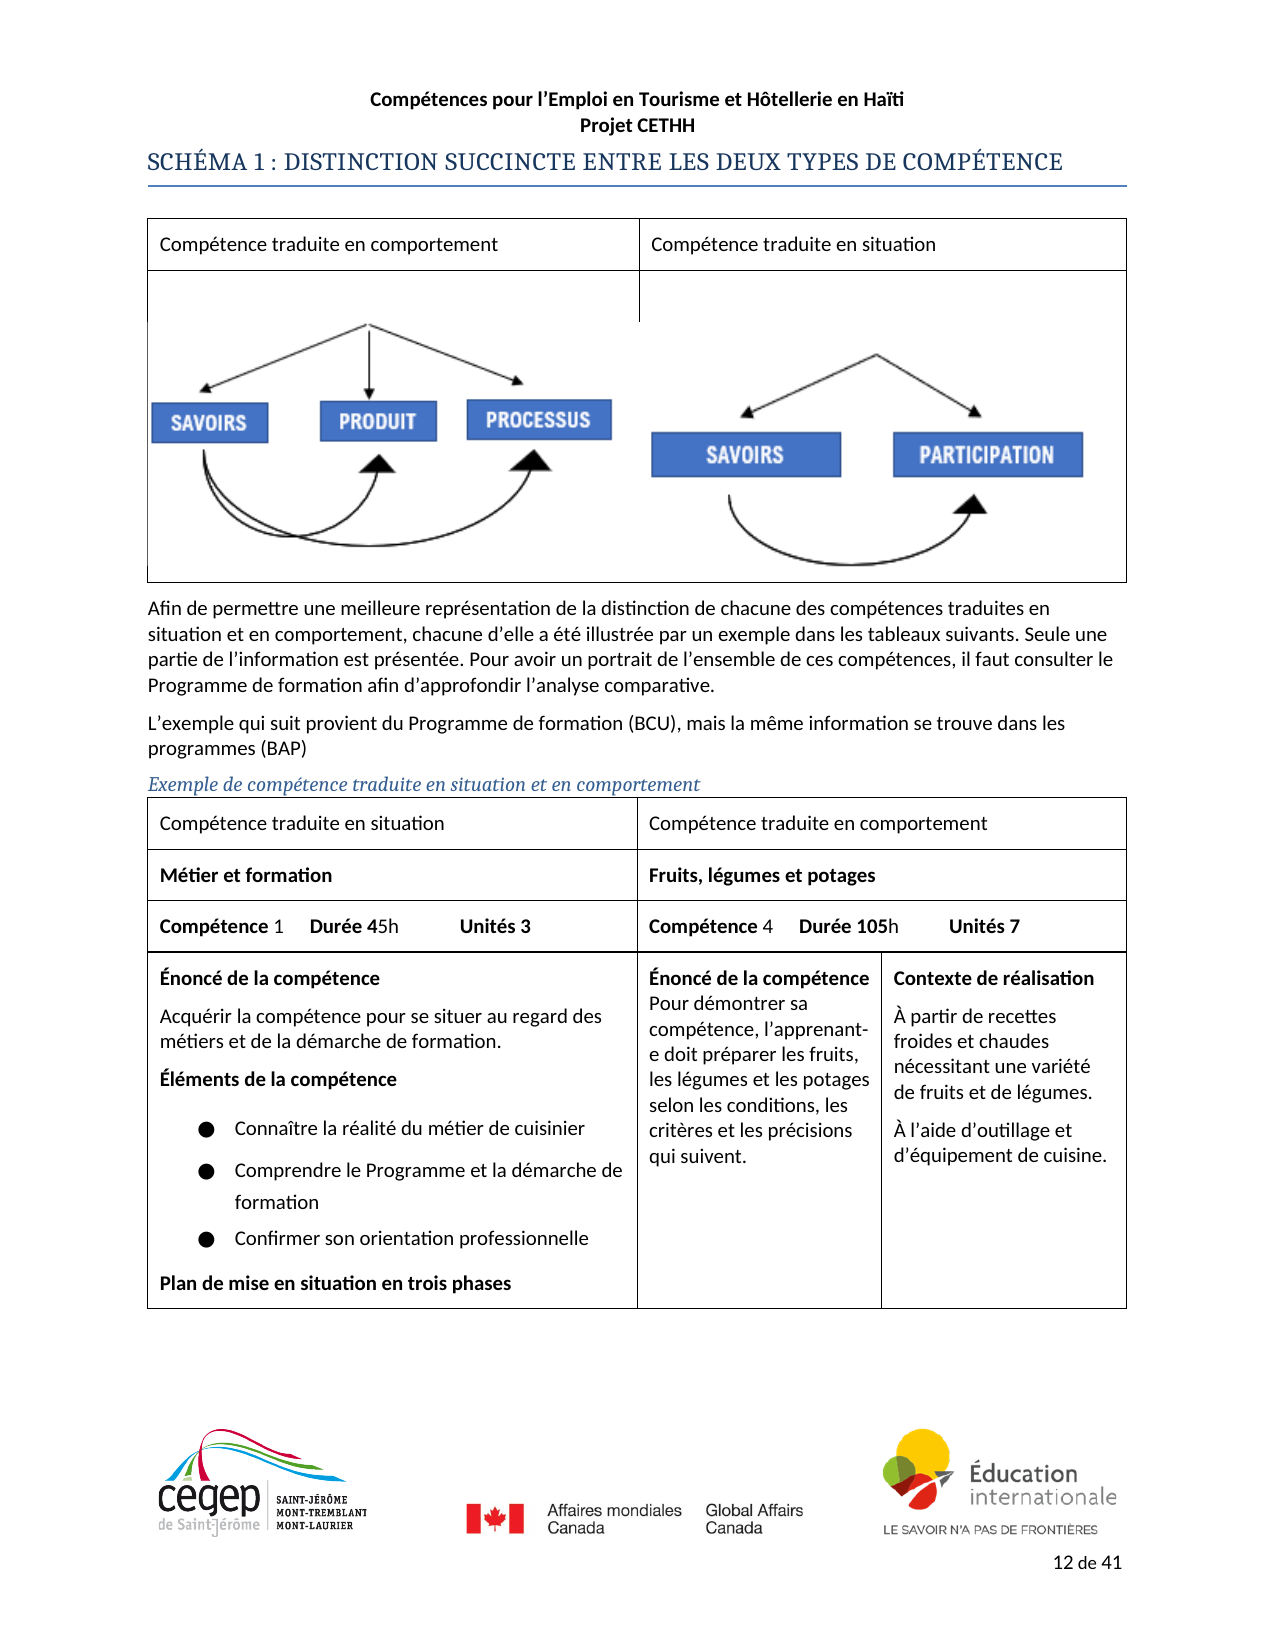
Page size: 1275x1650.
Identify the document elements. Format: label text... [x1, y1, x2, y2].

table_cell Énoncé de la compétence Pour démontrer sa compétence, l’apprenant-e doit préparer les fruits, les légumes et les potages selon les conditions, les critères et les précisions qui suivent. [638, 953, 881, 1308]
picture [147, 322, 620, 566]
table_header Compétence traduite en situation [640, 219, 1126, 269]
text L’exemple qui suit provient du Programme de formation (BCU), mais la même information se trouve dans les programmes (BAP) [148, 710, 1127, 761]
table_cell Compétence 4 Durée 105h Unités 7 [638, 901, 1126, 951]
picture [466, 1500, 803, 1537]
picture [158, 1429, 367, 1537]
table_cell [640, 271, 1126, 582]
subtitle Exemple de compétence traduite en situation et en comportement [148, 773, 1127, 797]
table_header Compétence traduite en situation [148, 798, 637, 848]
title SCHÉMA 1 : DISTINCTION SUCCINCTE ENTRE LES DEUX TYPES DE COMPÉTENCE [148, 148, 1127, 185]
table_cell Métier et formation [148, 850, 637, 900]
picture [882, 1428, 1117, 1537]
table_header Compétence traduite en comportement [638, 798, 1126, 848]
table_cell Compétence 1 Durée 45h Unités 3 [148, 901, 637, 951]
table_cell [148, 271, 639, 582]
picture [639, 322, 1107, 582]
table_cell Fruits, légumes et potages [638, 850, 1126, 900]
table_header Compétence traduite en comportement [148, 219, 639, 269]
table_cell Énoncé de la compétence Acquérir la compétence pour se situer au regard des métiers et de la démarche de formation. Éléments de la compétence Connaître la réalité du métier de cuisinier Comprendre le Programme et la démarche de formation Confirmer son orientation professionnelle Plan de mise en situation en trois phases [148, 953, 637, 1308]
table_cell Contexte de réalisation À partir de recettes froides et chaudes nécessitant une variété de fruits et de légumes. À l’aide d’outillage et d’équipement de cuisine. [882, 953, 1126, 1308]
text Afin de permettre une meilleure représentation de la distinction de chacune des compétences traduites en situation et en comportement, chacune d’elle a été illustrée par un exemple dans les tableaux suivants. Seule une partie de l’information est présentée. Pour avoir un portrait de l’ensemble de ces compétences, il faut consulter le Programme de formation afin d’approfondir l’analyse comparative. [148, 596, 1127, 697]
